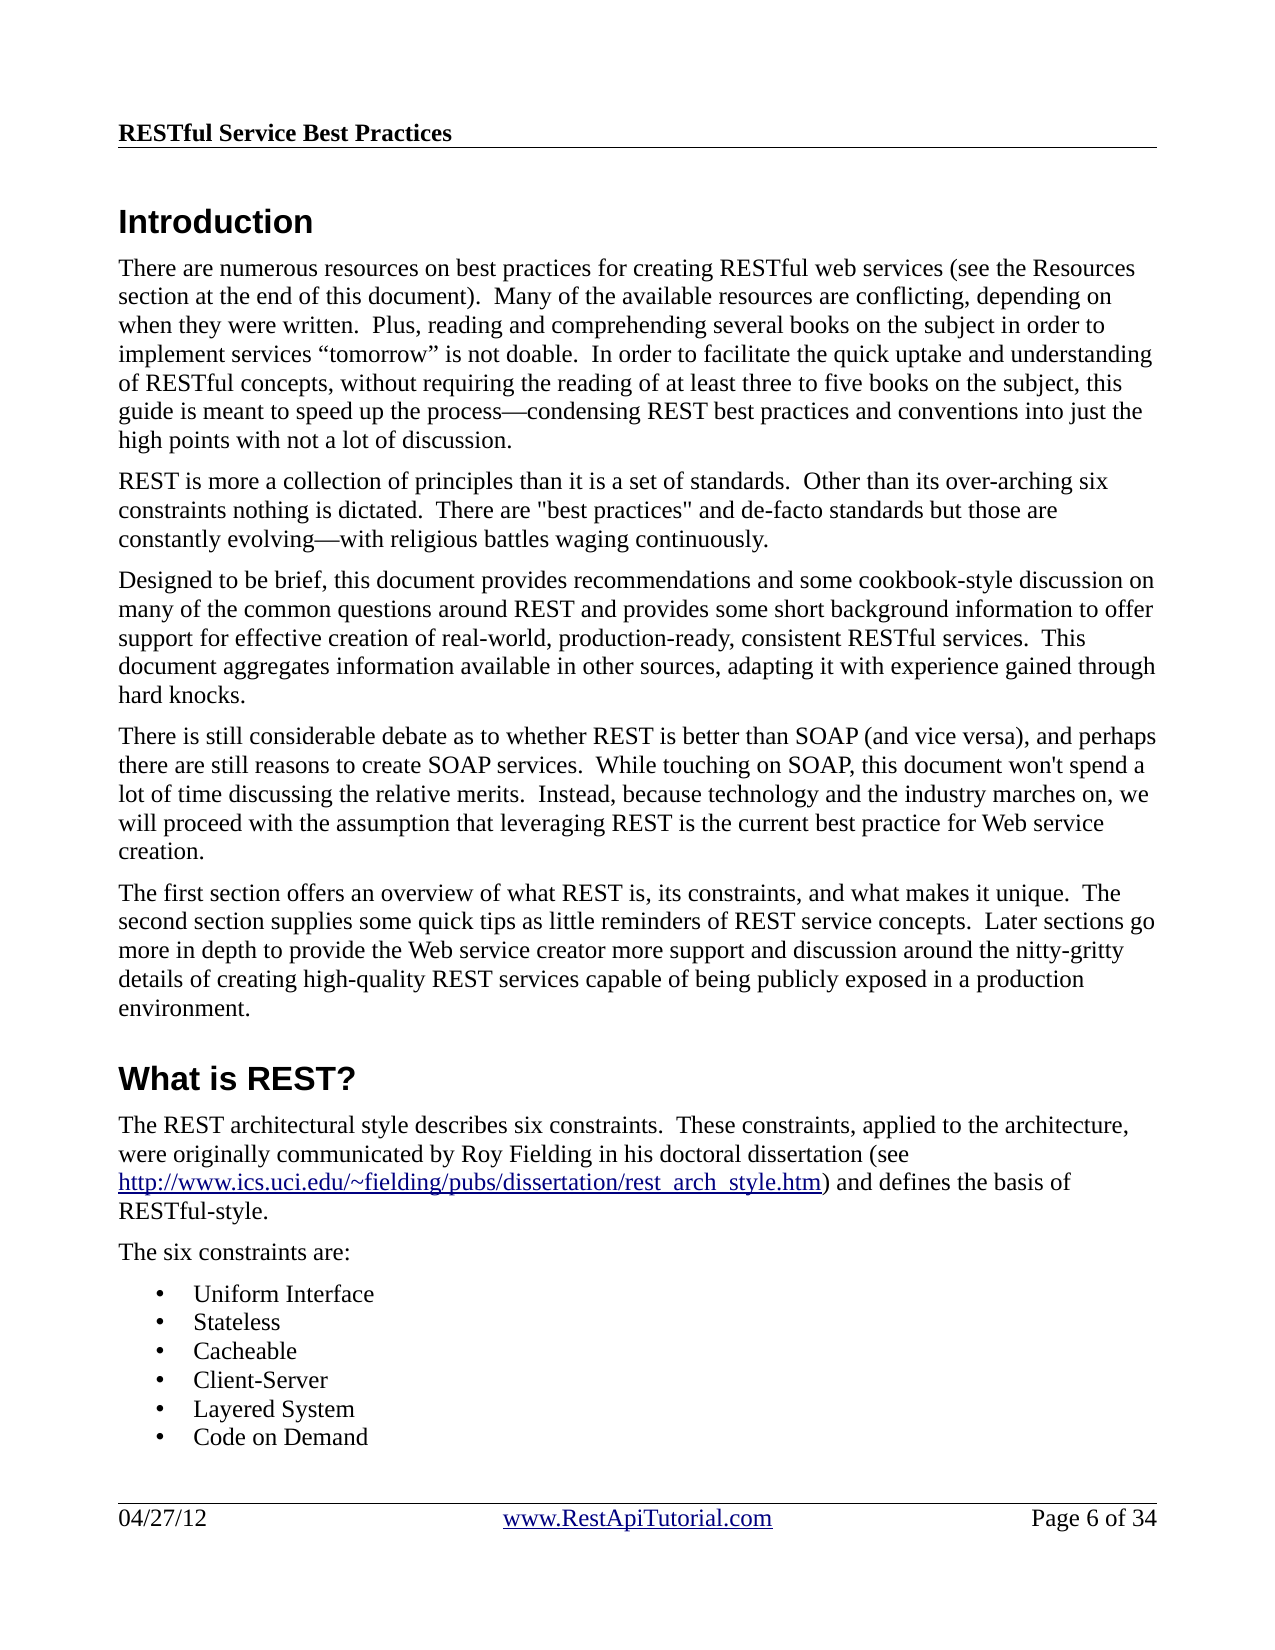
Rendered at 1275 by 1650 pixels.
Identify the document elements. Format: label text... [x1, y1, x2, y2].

text The six constraints are: [118, 1237, 1157, 1266]
text REST is more a collection of principles than it is a set of standards. Other than its over-arching six constraints nothing is dictated. There are "best practices" and de-facto standards but those are constantly evolving—with religious battles waging continuously. [118, 466, 1157, 553]
text The REST architectural style describes six constraints. These constraints, applied to the architecture, were originally communicated by Roy Fielding in his doctoral dissertation (see http://www.ics.uci.edu/~fielding/pubs/dissertation/rest_arch_style.htm) and defines the basis of RESTful-style. [118, 1110, 1157, 1225]
list Client-Server [156, 1365, 1157, 1394]
list Uniform Interface [156, 1279, 1157, 1307]
subtitle What is REST? [118, 1059, 1157, 1097]
text There are numerous resources on best practices for creating RESTful web services (see the Resources section at the end of this document). Many of the available resources are conflicting, depending on when they were written. Plus, reading and comprehending several books on the subject in order to implement services “tomorrow” is not doable. In order to facilitate the quick uptake and understanding of RESTful concepts, without requiring the reading of at least three to five books on the subject, this guide is meant to speed up the process—condensing REST best practices and conventions into just the high points with not a lot of discussion. [118, 253, 1157, 454]
text There is still considerable debate as to whether REST is better than SOAP (and vice versa), and perhaps there are still reasons to create SOAP services. While touching on SOAP, this document won't spend a lot of time discussing the relative merits. Instead, because technology and the industry marches on, we will proceed with the assumption that leveraging REST is the current best practice for Web service creation. [118, 721, 1157, 865]
list Layered System [156, 1394, 1157, 1422]
list Stateless [156, 1307, 1157, 1336]
list Cacheable [156, 1336, 1157, 1365]
text Designed to be brief, this document provides recommendations and some cookbook-style discussion on many of the common questions around REST and provides some short background information to offer support for effective creation of real-world, production-ready, consistent RESTful services. This document aggregates information available in other sources, adapting it with experience gained through hard knocks. [118, 565, 1157, 709]
list Code on Demand [156, 1422, 1157, 1451]
text The first section offers an overview of what REST is, its constraints, and what makes it unique. The second section supplies some quick tips as little reminders of REST service concepts. Later sections go more in depth to provide the Web service creator more support and discussion around the nitty-gritty details of creating high-quality REST services capable of being publicly exposed in a production environment. [118, 878, 1157, 1021]
subtitle Introduction [118, 201, 1157, 240]
